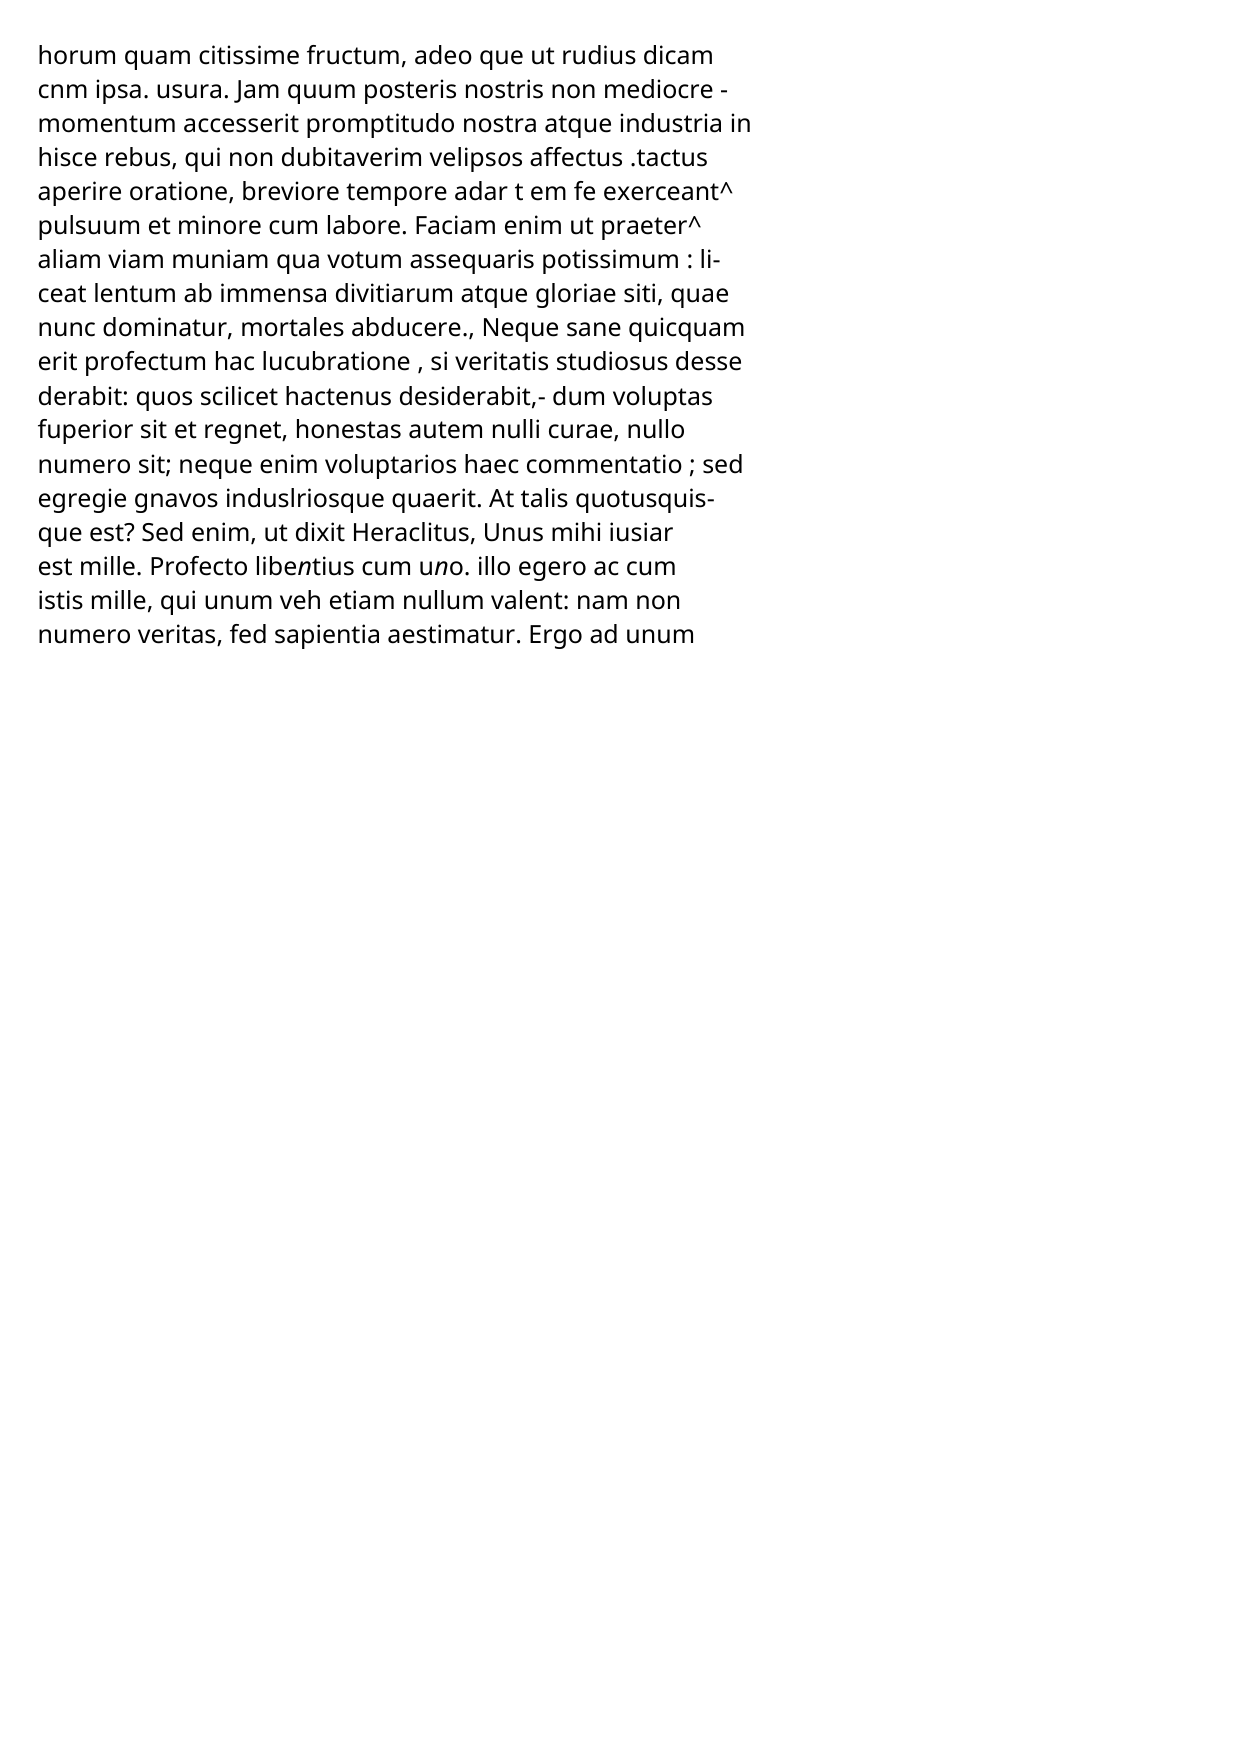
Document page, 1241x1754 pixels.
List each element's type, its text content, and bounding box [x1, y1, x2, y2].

text horum quam citissime fructum, adeo que ut rudius dicam cnm ipsa. usura. Jam quum posteris nostris non mediocre - momentum accesserit promptitudo nostra atque industria in hisce rebus, qui non dubitaverim velipsos affectus .tactus aperire oratione, breviore tempore adar t em fe exerceant^ pulsuum et minore cum labore. Faciam enim ut praeter^ aliam viam muniam qua votum assequaris potissimum : li- ceat lentum ab immensa divitiarum atque gloriae siti, quae nunc dominatur, mortales abducere., Neque sane quicquam erit profectum hac lucubratione , si veritatis studiosus desse derabit: quos scilicet hactenus desiderabit,- dum voluptas fuperior sit et regnet, honestas autem nulli curae, nullo numero sit; neque enim voluptarios haec commentatio ; sed egregie gnavos induslriosque quaerit. At talis quotusquis- que est? Sed enim, ut dixit Heraclitus, Unus mihi iusiar est mille. Profecto libentius cum uno. illo egero ac cum istis mille, qui unum veh etiam nullum valent: nam non numero veritas, fed sapientia aestimatur. Ergo ad unum [37, 37, 1203, 651]
